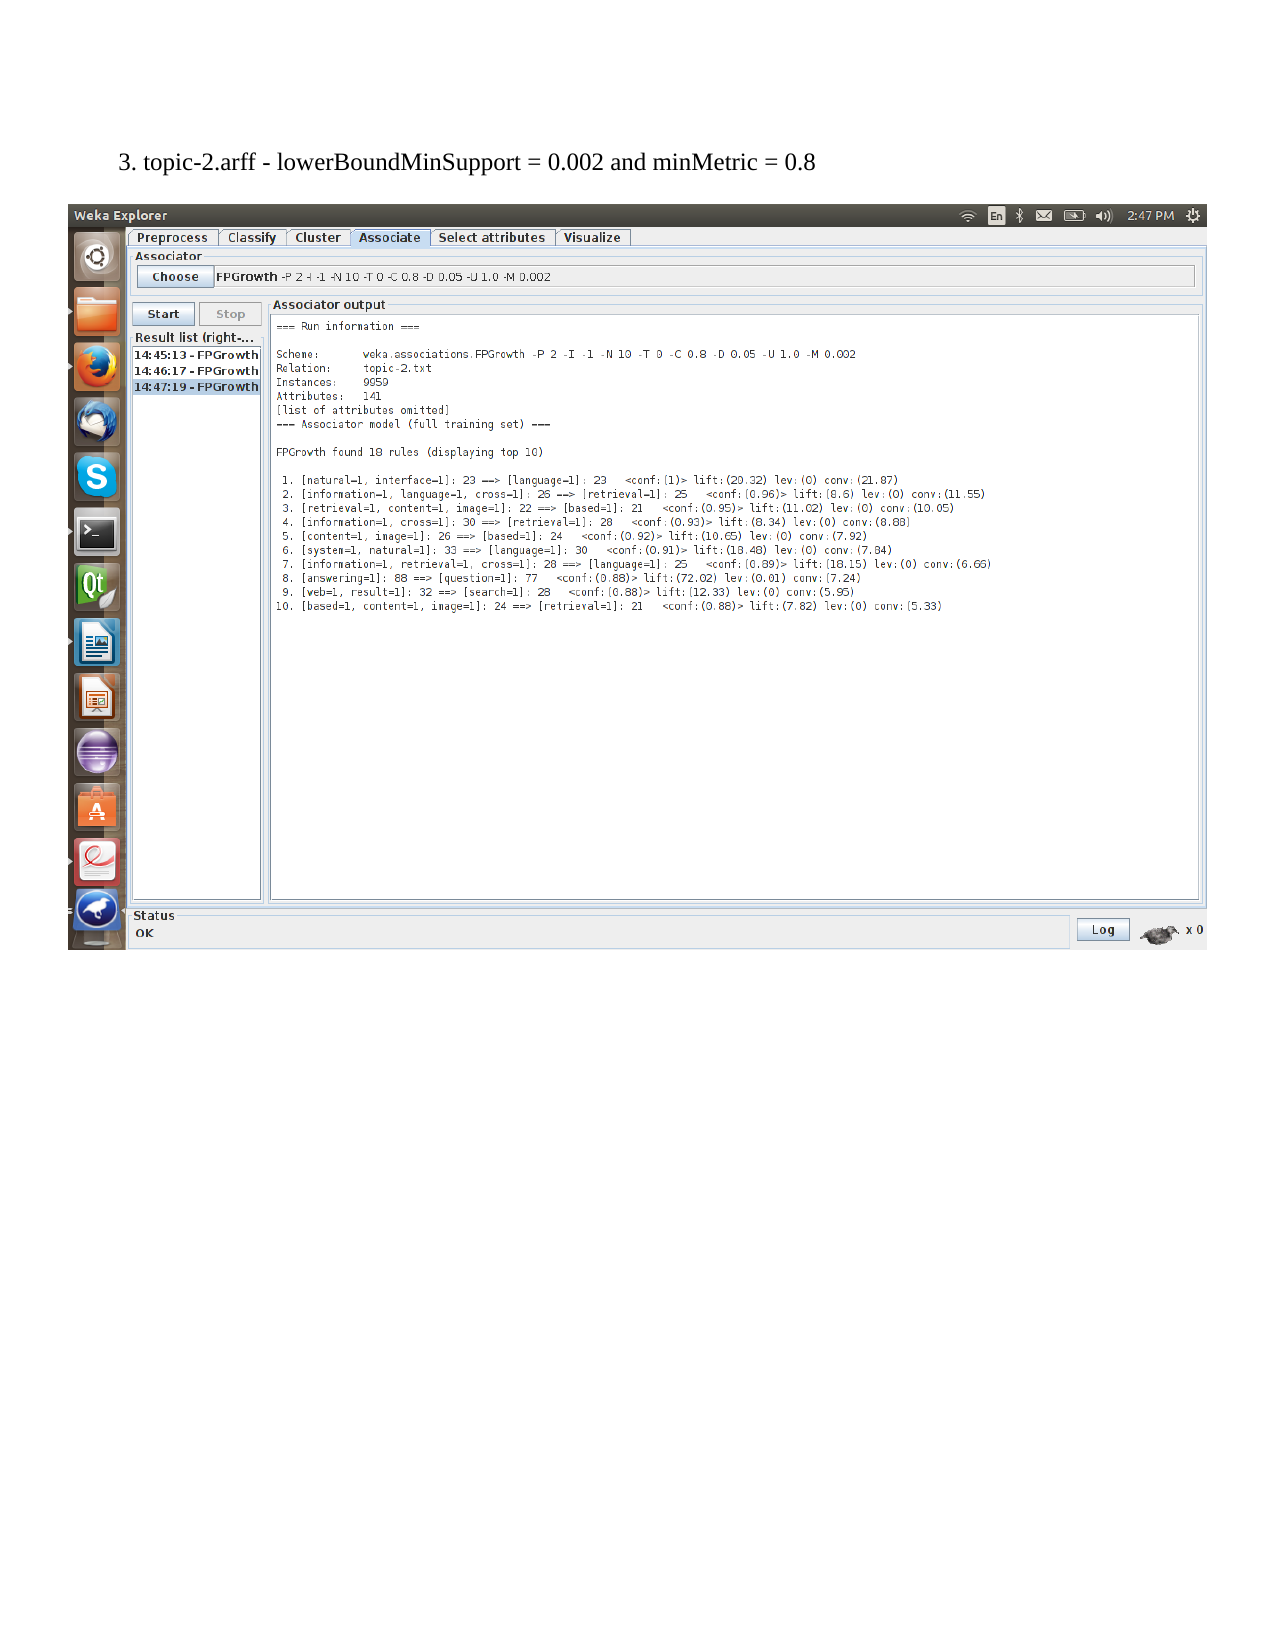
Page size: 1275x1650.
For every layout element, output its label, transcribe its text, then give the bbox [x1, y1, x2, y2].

picture [68, 204, 1207, 950]
text 3. topic-2.arff - lowerBoundMinSupport = 0.002 and minMetric = 0.8 [118, 147, 1157, 176]
